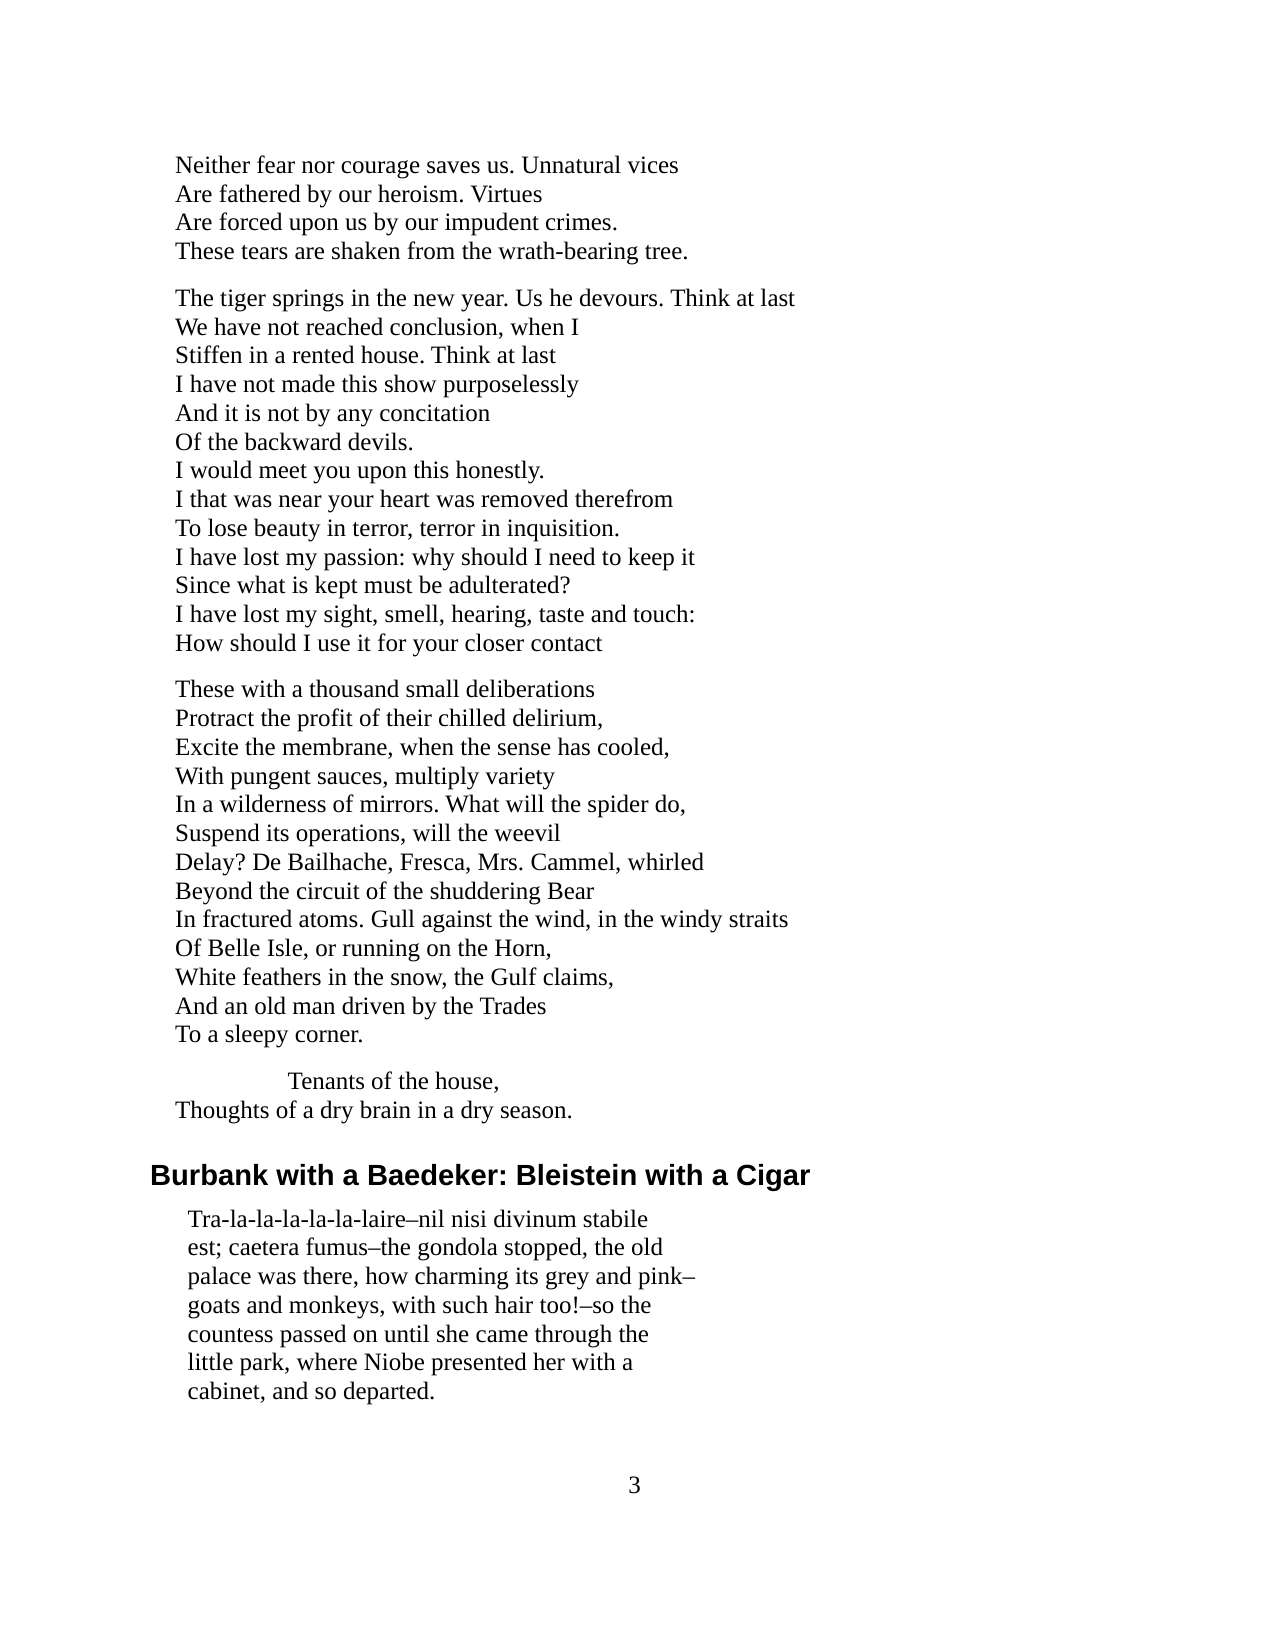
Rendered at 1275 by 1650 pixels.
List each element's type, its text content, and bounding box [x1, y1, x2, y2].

text Tenants of the house, Thoughts of a dry brain in a dry season. [150, 1066, 1125, 1124]
text The tiger springs in the new year. Us he devours. Think at last We have not reached conclusion, when I Stiffen in a rented house. Think at last I have not made this show purposelessly And it is not by any concitation Of the backward devils. I would meet you upon this honestly. I that was near your heart was removed therefrom To lose beauty in terror, terror in inquisition. I have lost my passion: why should I need to keep it Since what is kept must be adulterated? I have lost my sight, smell, hearing, taste and touch: How should I use it for your closer contact [150, 283, 1125, 657]
text Neither fear nor courage saves us. Unnatural vices Are fathered by our heroism. Virtues Are forced upon us by our impudent crimes. These tears are shaken from the wrath-bearing tree. [150, 150, 1125, 265]
text Tra-la-la-la-la-la-laire–nil nisi divinum stabile est; caetera fumus–the gondola stopped, the old palace was there, how charming its grey and pink– goats and monkeys, with such hair too!–so the countess passed on until she came through the little park, where Niobe presented her with a cabinet, and so departed. [150, 1204, 1125, 1405]
subtitle Burbank with a Baedeker: Bleistein with a Cigar [150, 1158, 1125, 1191]
text These with a thousand small deliberations Protract the profit of their chilled delirium, Excite the membrane, when the sense has cooled, With pungent sauces, multiply variety In a wilderness of mirrors. What will the spider do, Suspend its operations, will the weevil Delay? De Bailhache, Fresca, Mrs. Cammel, whirled Beyond the circuit of the shuddering Bear In fractured atoms. Gull against the wind, in the windy straits Of Belle Isle, or running on the Horn, White feathers in the snow, the Gulf claims, And an old man driven by the Trades To a sleepy corner. [150, 674, 1125, 1048]
